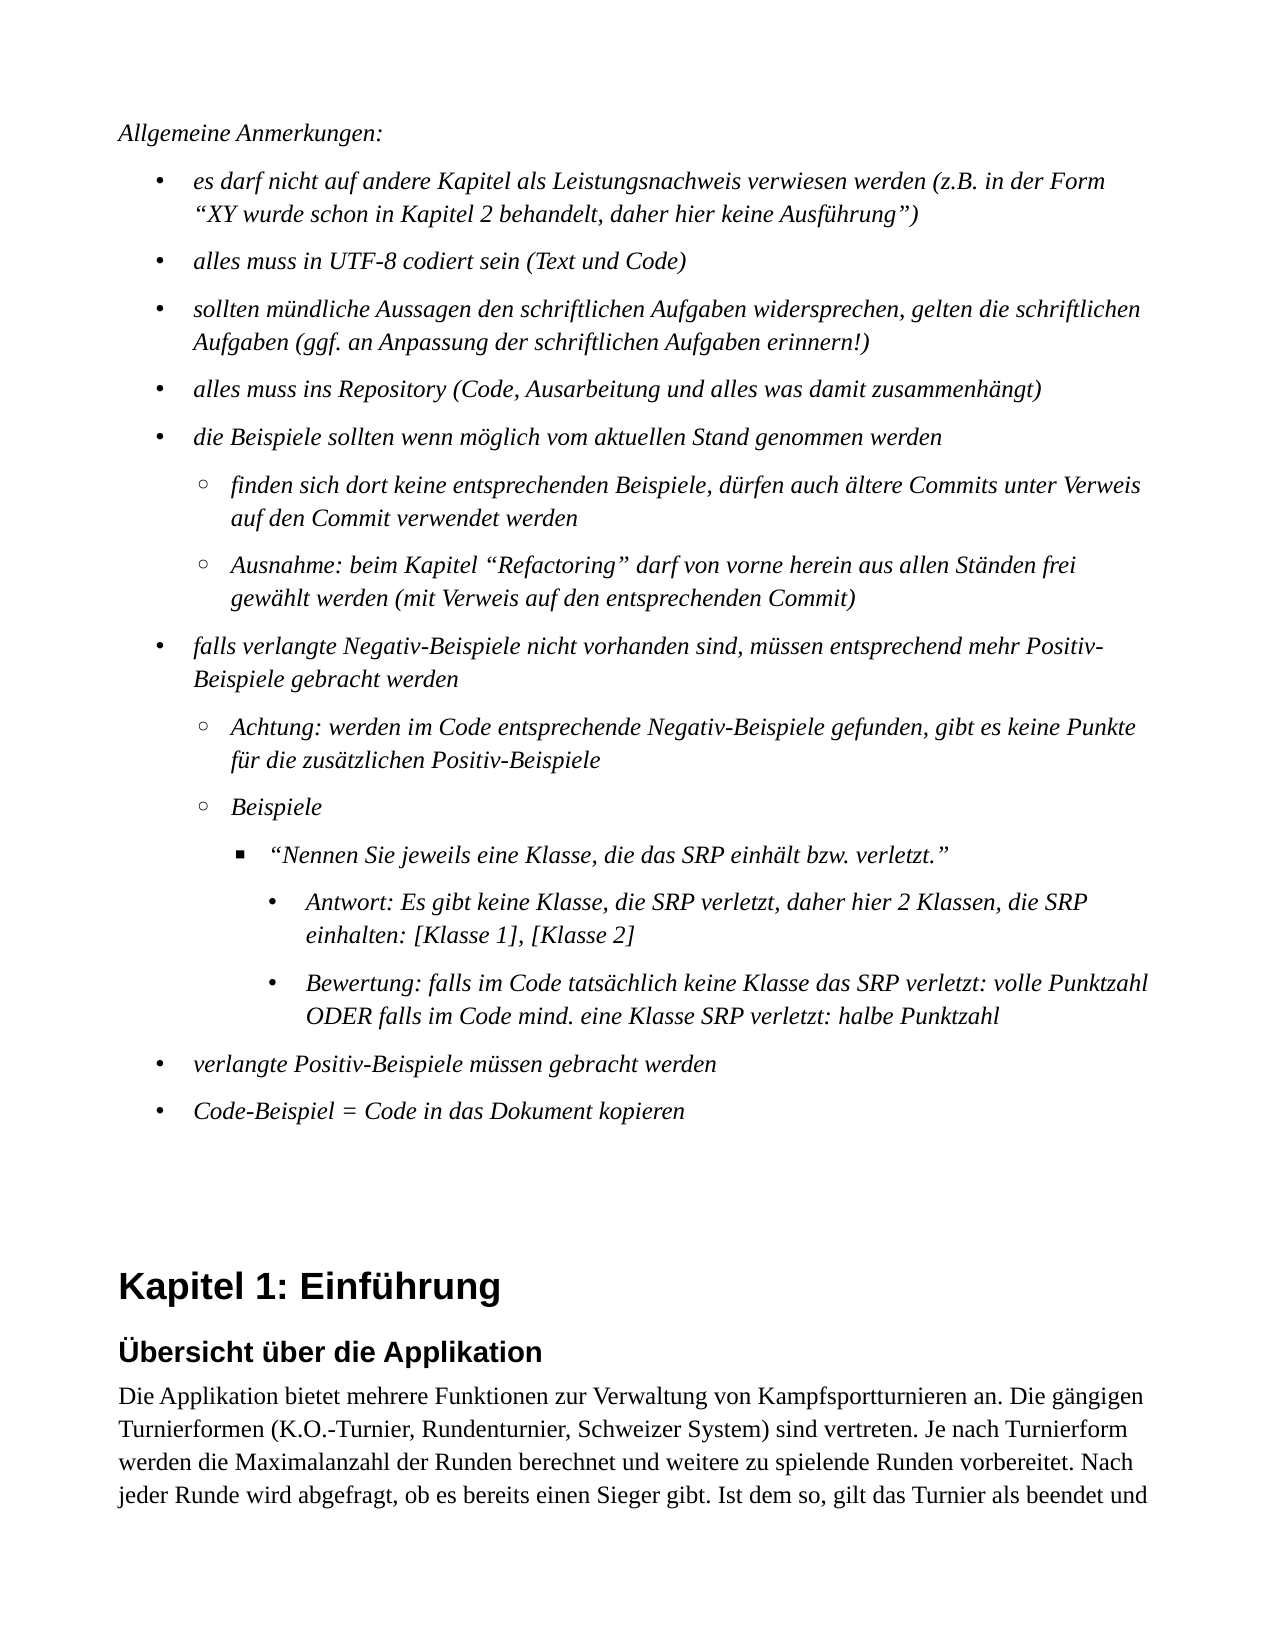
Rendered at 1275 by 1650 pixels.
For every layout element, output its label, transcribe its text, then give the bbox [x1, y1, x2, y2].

list Ausnahme: beim Kapitel “Refactoring” darf von vorne herein aus allen Ständen frei gewählt werden (mit Verweis auf den entsprechenden Commit) [193, 550, 1157, 612]
list Beispiele [193, 792, 1157, 821]
subtitle Kapitel 1: Einführung [118, 1264, 1157, 1308]
list falls verlangte Negativ-Beispiele nicht vorhanden sind, müssen entsprechend mehr Positiv-Beispiele gebracht werden [156, 631, 1157, 693]
list Antwort: Es gibt keine Klasse, die SRP verletzt, daher hier 2 Klassen, die SRP einhalten: [Klasse 1], [Klasse 2] [268, 887, 1157, 949]
list Code-Beispiel = Code in das Dokument kopieren [156, 1096, 1157, 1125]
list “Nennen Sie jeweils eine Klasse, die das SRP einhält bzw. verletzt.” [231, 840, 1157, 869]
list sollten mündliche Aussagen den schriftlichen Aufgaben widersprechen, gelten die schriftlichen Aufgaben (ggf. an Anpassung der schriftlichen Aufgaben erinnern!) [156, 294, 1157, 356]
list Achtung: werden im Code entsprechende Negativ-Beispiele gefunden, gibt es keine Punkte für die zusätzlichen Positiv-Beispiele [193, 712, 1157, 773]
text Die Applikation bietet mehrere Funktionen zur Verwaltung von Kampfsportturnieren an. Die gängigen Turnierformen (K.O.-Turnier, Rundenturnier, Schweizer System) sind vertreten. Je nach Turnierform werden die Maximalanzahl der Runden berechnet und weitere zu spielende Runden vorbereitet. Nach jeder Runde wird abgefragt, ob es bereits einen Sieger gibt. Ist dem so, gilt das Turnier als beendet und [118, 1381, 1157, 1509]
list alles muss in UTF-8 codiert sein (Text und Code) [156, 246, 1157, 275]
list finden sich dort keine entsprechenden Beispiele, dürfen auch ältere Commits unter Verweis auf den Commit verwendet werden [193, 470, 1157, 532]
list die Beispiele sollten wenn möglich vom aktuellen Stand genommen werden [156, 422, 1157, 451]
list alles muss ins Repository (Code, Ausarbeitung und alles was damit zusammenhängt) [156, 374, 1157, 403]
subtitle Übersicht über die Applikation [118, 1335, 1157, 1369]
list Bewertung: falls im Code tatsächlich keine Klasse das SRP verletzt: volle Punktzahl ODER falls im Code mind. eine Klasse SRP verletzt: halbe Punktzahl [268, 968, 1157, 1030]
list verlangte Positiv-Beispiele müssen gebracht werden [156, 1049, 1157, 1077]
list es darf nicht auf andere Kapitel als Leistungsnachweis verwiesen werden (z.B. in der Form “XY wurde schon in Kapitel 2 behandelt, daher hier keine Ausführung”) [156, 166, 1157, 227]
text Allgemeine Anmerkungen: [118, 118, 1157, 147]
